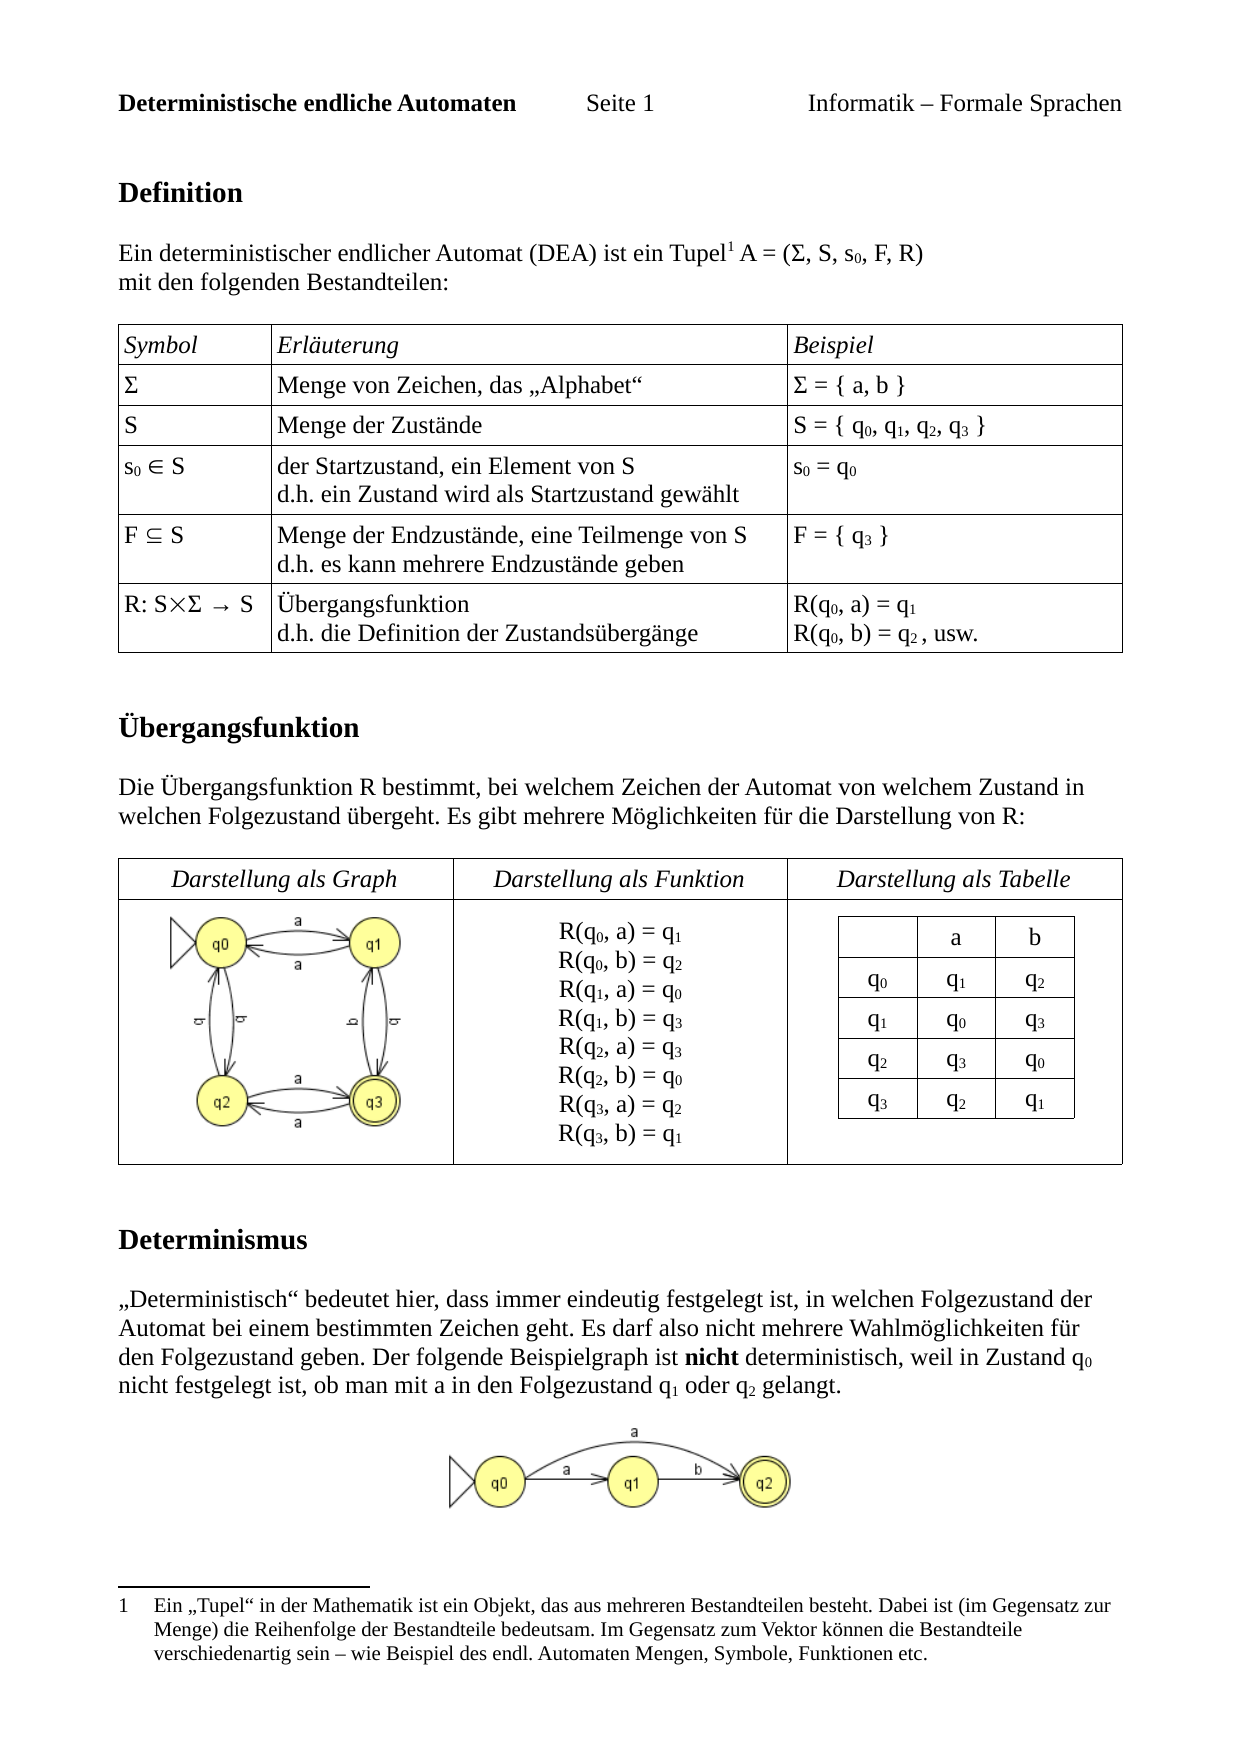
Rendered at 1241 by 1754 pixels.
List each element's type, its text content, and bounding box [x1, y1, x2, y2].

table_cell S [119, 406, 271, 445]
picture [169, 916, 402, 1129]
table_cell Übergangsfunktion d.h. die Definition der Zustandsübergänge [272, 584, 787, 652]
table_cell q2 [996, 958, 1074, 997]
table_cell [788, 900, 1122, 1164]
table_cell Menge der Zustände [272, 406, 787, 445]
table_cell q2 [918, 1079, 995, 1118]
table_header [839, 917, 917, 957]
table_cell q0 [996, 1039, 1074, 1078]
text Ein „Tupel“ in der Mathematik ist ein Objekt, das aus mehreren Bestandteilen besteht. Dabei ist (im Gegensatz zur Menge) die Reihenfolge der Bestandteile bedeutsam. Im Gegensatz zum Vektor können die Bestandteile verschiedenartig sein – wie Beispiel des endl. Automaten Mengen, Symbole, Funktionen etc. [118, 1593, 1122, 1665]
table_cell der Startzustand, ein Element von S d.h. ein Zustand wird als Startzustand gewählt [272, 446, 787, 514]
table_cell q0 [839, 958, 917, 997]
table_cell S = { q0, q1, q2, q3 } [788, 406, 1122, 445]
text „Deterministisch“ bedeutet hier, dass immer eindeutig festgelegt ist, in welchen Folgezustand der Automat bei einem bestimmten Zeichen geht. Es darf also nicht mehrere Wahlmöglichkeiten für den Folgezustand geben. Der folgende Beispielgraph ist nicht deterministisch, weil in Zustand q0 nicht festgelegt ist, ob man mit a in den Folgezustand q1 oder q2 gelangt. [118, 1284, 1122, 1399]
table_cell q0 [918, 998, 995, 1037]
table_cell q3 [839, 1079, 917, 1118]
text Ein deterministischer endlicher Automat (DEA) ist ein Tupel A = (Σ, S, s0, F, R) [118, 238, 1122, 267]
text Die Übergangsfunktion R bestimmt, bei welchem Zeichen der Automat von welchem Zustand in welchen Folgezustand übergeht. Es gibt mehrere Möglichkeiten für die Darstellung von R: [118, 772, 1122, 829]
text Determinismus [118, 1222, 1122, 1255]
table_cell q2 [839, 1039, 917, 1078]
table_header Erläuterung [272, 325, 787, 364]
table_cell q3 [996, 998, 1074, 1037]
table_header Symbol [119, 325, 271, 364]
table_header Darstellung als Tabelle [788, 859, 1122, 899]
table_header Beispiel [788, 325, 1122, 364]
table_cell s0 = q0 [788, 446, 1122, 514]
table_cell Menge der Endzustände, eine Teilmenge von S d.h. es kann mehrere Endzustände geben [272, 515, 787, 583]
table_cell Menge von Zeichen, das „Alphabet“ [272, 365, 787, 405]
table_header Darstellung als Funktion [454, 859, 787, 899]
text Übergangsfunktion [118, 710, 1122, 743]
table_cell [119, 900, 453, 1164]
table_cell R: SΣ → S [119, 584, 271, 652]
table_cell R(q0, a) = q1 R(q0, b) = q2 R(q1, a) = q0 R(q1, b) = q3 R(q2, a) = q3 R(q2, b) = q0 R(q3, a) = q2 R(q3, b) = q1 [454, 900, 787, 1164]
table_cell F  S [119, 515, 271, 583]
table_cell Σ [119, 365, 271, 405]
text mit den folgenden Bestandteilen: [118, 267, 1122, 295]
table_cell q3 [918, 1039, 995, 1078]
table_cell q1 [839, 998, 917, 1037]
table_header b [996, 917, 1074, 957]
text Definition [118, 176, 1122, 209]
table_cell Σ = { a, b } [788, 365, 1122, 405]
picture [448, 1427, 792, 1509]
table_cell q1 [996, 1079, 1074, 1118]
table_cell R(q0, a) = q1 R(q0, b) = q2 , usw. [788, 584, 1122, 652]
table_cell s0  S [119, 446, 271, 514]
table_cell q1 [918, 958, 995, 997]
table_header Darstellung als Graph [119, 859, 453, 899]
table_header a [918, 917, 995, 957]
table_cell F = { q3 } [788, 515, 1122, 583]
